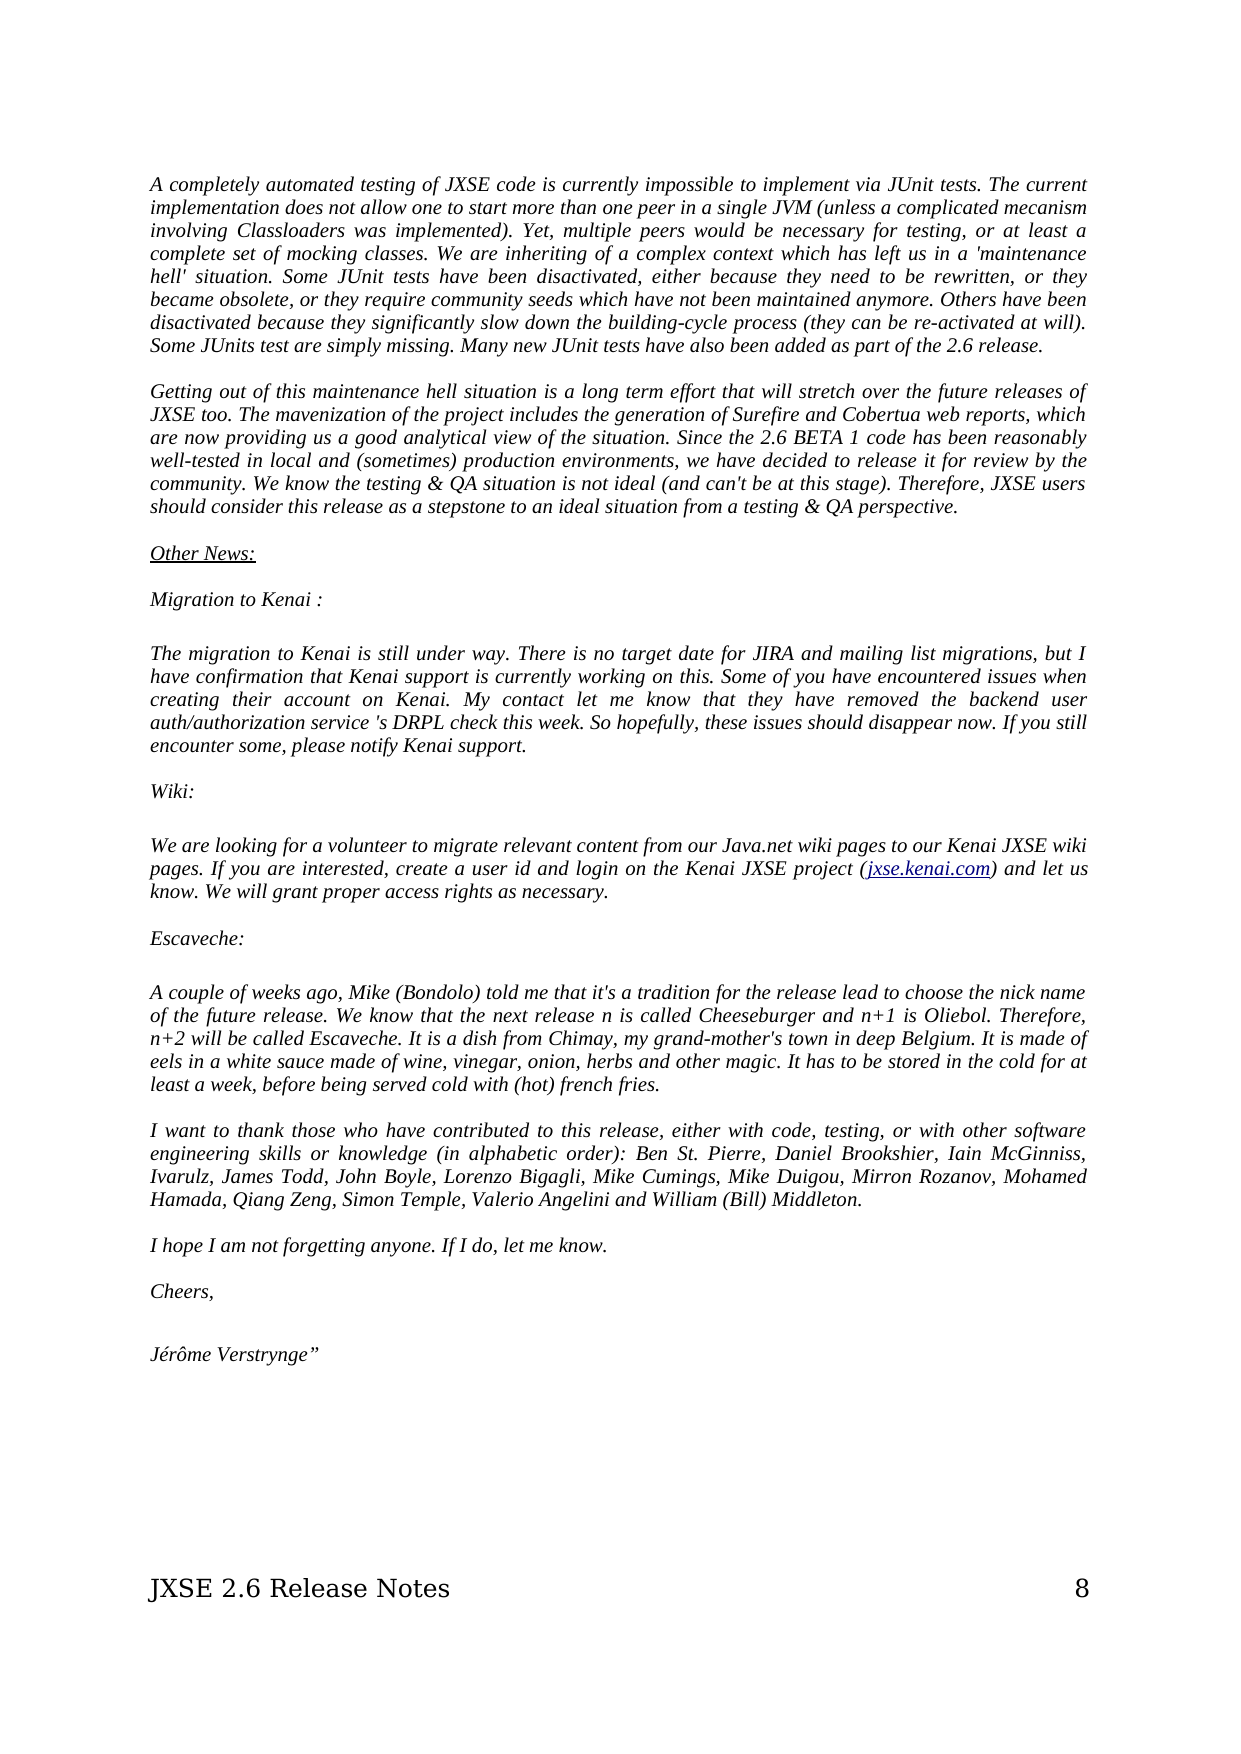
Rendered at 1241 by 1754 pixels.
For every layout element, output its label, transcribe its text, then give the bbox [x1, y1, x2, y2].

text We are looking for a volunteer to migrate relevant content from our Java.net wiki pages to our Kenai JXSE wiki pages. If you are interested, create a user id and login on the Kenai JXSE project (jxse.kenai.com) and let us know. We will grant proper access rights as necessary. Escaveche: [150, 811, 1090, 949]
text A completely automated testing of JXSE code is currently impossible to implement via JUnit tests. The current implementation does not allow one to start more than one peer in a single JVM (unless a complicated mecanism involving Classloaders was implemented). Yet, multiple peers would be necessary for testing, or at least a complete set of mocking classes. We are inheriting of a complex context which has left us in a 'maintenance hell' situation. Some JUnit tests have been disactivated, either because they need to be rewritten, or they became obsolete, or they require community seeds which have not been maintained anymore. Others have been disactivated because they significantly slow down the building-cycle process (they can be re-activated at will). Some JUnits test are simply missing. Many new JUnit tests have also been added as part of the 2.6 release. Getting out of this maintenance hell situation is a long term effort that will stretch over the future releases of JXSE too. The mavenization of the project includes the generation of Surefire and Cobertua web reports, which are now providing us a good analytical view of the situation. Since the 2.6 BETA 1 code has been reasonably well-tested in local and (sometimes) production environments, we have decided to release it for review by the community. We know the testing & QA situation is not ideal (and can't be at this stage). Therefore, JXSE users should consider this release as a stepstone to an ideal situation from a testing & QA perspective. Other News: Migration to Kenai : [150, 150, 1090, 610]
text The migration to Kenai is still under way. There is no target date for JIRA and mailing list migrations, but I have confirmation that Kenai support is currently working on this. Some of you have encountered issues when creating their account on Kenai. My contact let me know that they have removed the backend user auth/authorization service 's DRPL check this week. So hopefully, these issues should disappear now. If you still encounter some, please notify Kenai support. Wiki: [150, 619, 1090, 803]
text A couple of weeks ago, Mike (Bondolo) told me that it's a tradition for the release lead to choose the nick name of the future release. We know that the next release n is called Cheeseburger and n+1 is Oliebol. Therefore, n+2 will be called Escaveche. It is a dish from Chimay, my grand-mother's town in deep Belgium. It is made of eels in a white sauce made of wine, vinegar, onion, herbs and other magic. It has to be stored in the cold for at least a week, before being served cold with (hot) french fries. I want to thank those who have contributed to this release, either with code, testing, or with other software engineering skills or knowledge (in alphabetic order): Ben St. Pierre, Daniel Brookshier, Iain McGinniss, Ivarulz, James Todd, John Boyle, Lorenzo Bigagli, Mike Cumings, Mike Duigou, Mirron Rozanov, Mohamed Hamada, Qiang Zeng, Simon Temple, Valerio Angelini and William (Bill) Middleton. I hope I am not forgetting anyone. If I do, let me know. Cheers, [150, 958, 1090, 1303]
text Jérôme Verstrynge” [150, 1343, 1090, 1366]
